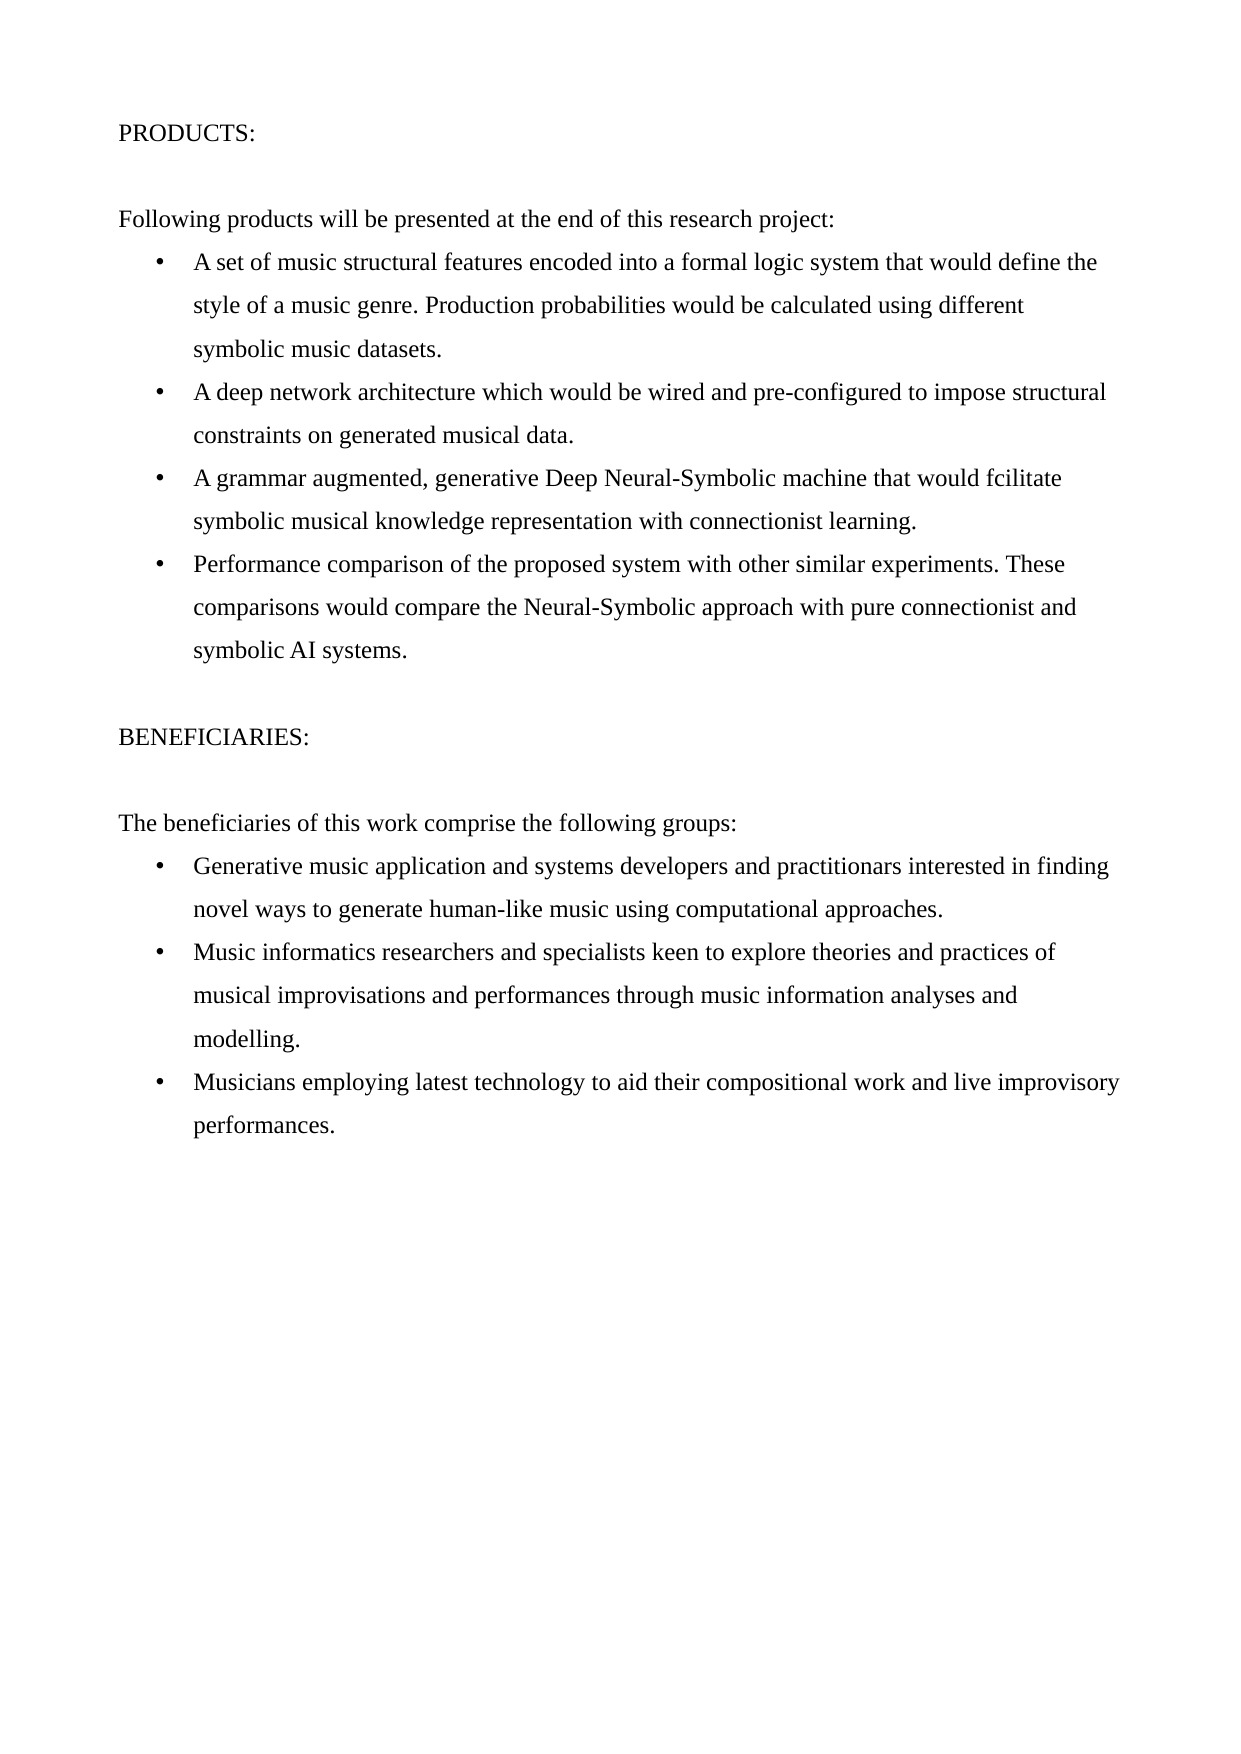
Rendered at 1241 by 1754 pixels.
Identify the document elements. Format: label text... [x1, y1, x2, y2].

text PRODUCTS: [118, 118, 1122, 147]
text BENEFICIARIES: [118, 722, 1122, 751]
list A grammar augmented, generative Deep Neural-Symbolic machine that would fcilitate symbolic musical knowledge representation with connectionist learning. [156, 463, 1122, 535]
list A deep network architecture which would be wired and pre-configured to impose structural constraints on generated musical data. [156, 377, 1122, 449]
list A set of music structural features encoded into a formal logic system that would define the style of a music genre. Production probabilities would be calculated using different symbolic music datasets. [156, 247, 1122, 362]
list Musicians employing latest technology to aid their compositional work and live improvisory performances. [156, 1067, 1122, 1139]
list Music informatics researchers and specialists keen to explore theories and practices of musical improvisations and performances through music information analyses and modelling. [156, 937, 1122, 1052]
list Performance comparison of the proposed system with other similar experiments. These comparisons would compare the Neural-Symbolic approach with pure connectionist and symbolic AI systems. [156, 549, 1122, 664]
text The beneficiaries of this work comprise the following groups: [118, 808, 1122, 837]
text Following products will be presented at the end of this research project: [118, 204, 1122, 233]
list Generative music application and systems developers and practitionars interested in finding novel ways to generate human-like music using computational approaches. [156, 851, 1122, 923]
